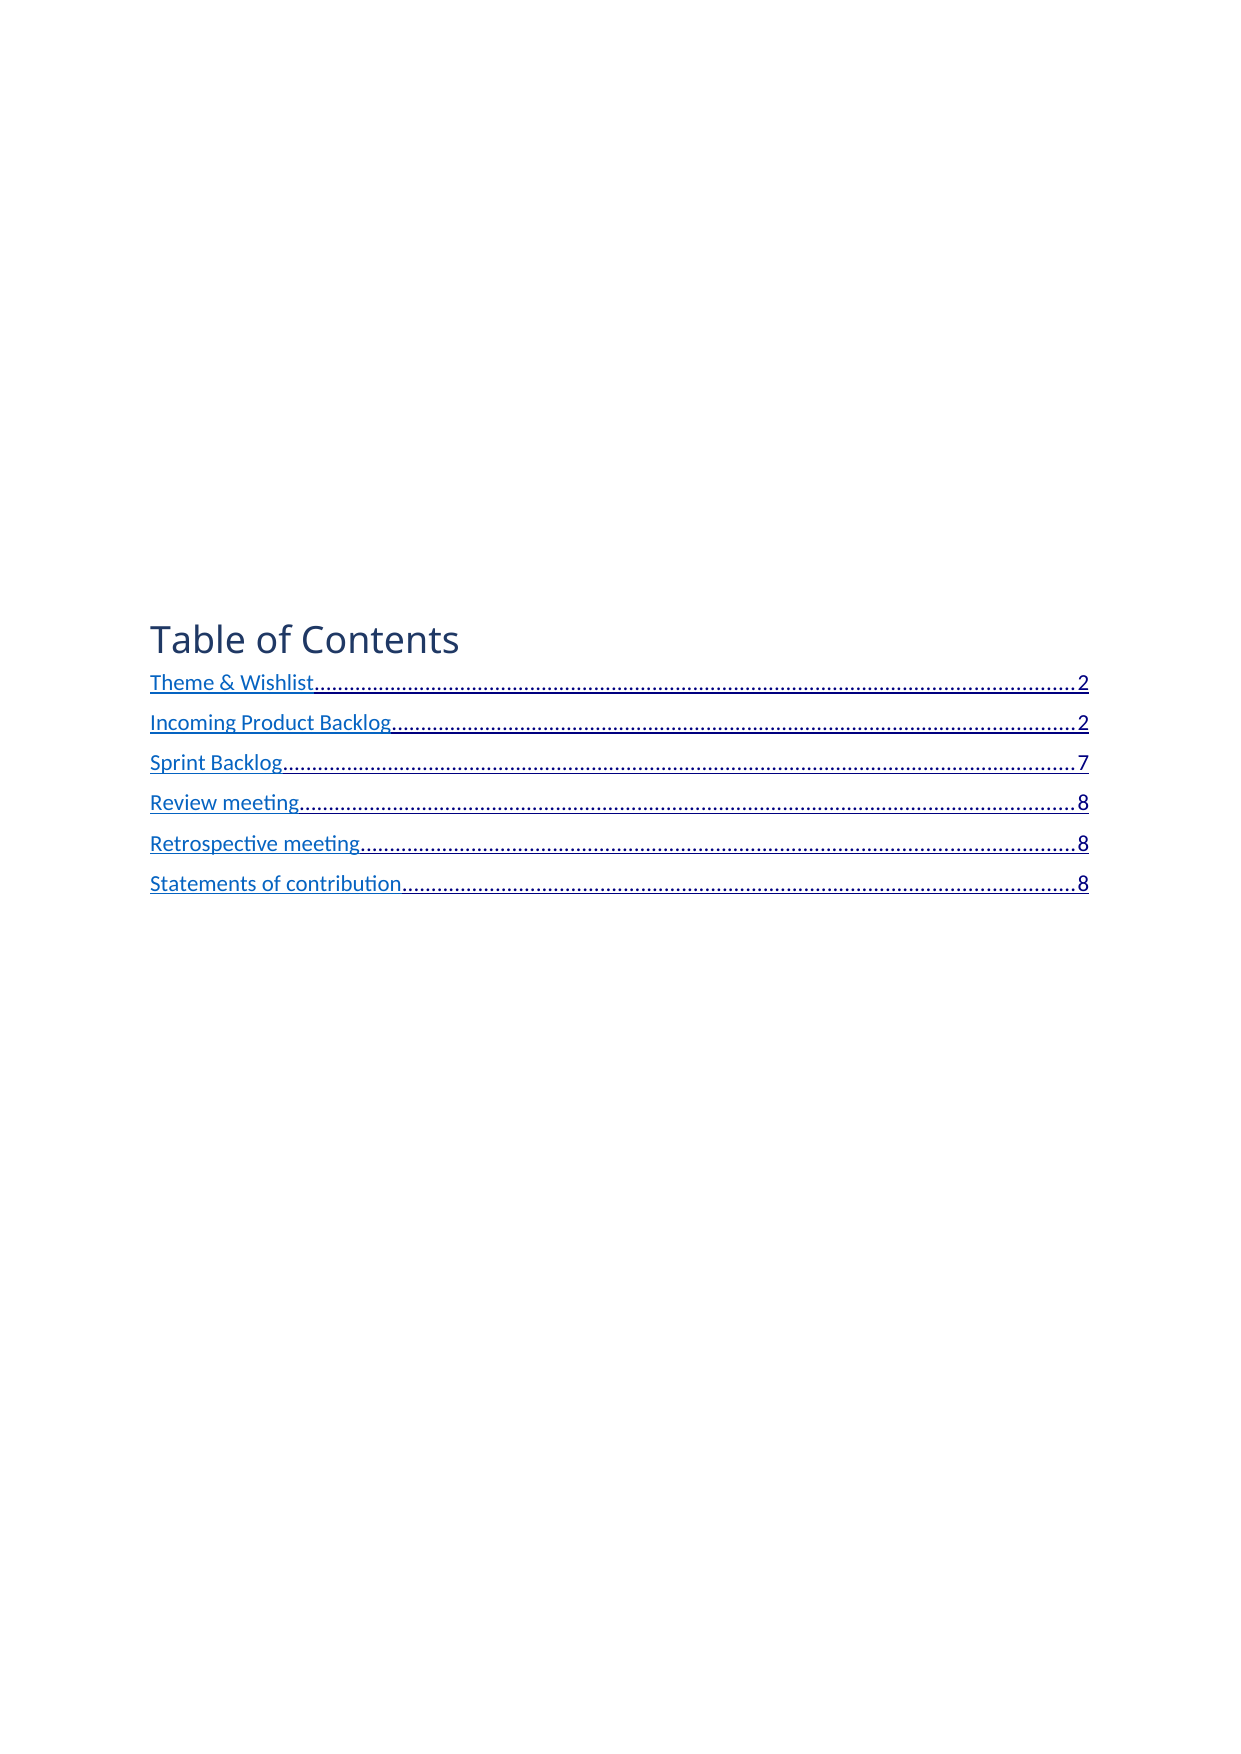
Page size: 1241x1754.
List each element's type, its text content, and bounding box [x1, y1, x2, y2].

subtitle Table of Contents [150, 613, 1090, 664]
text Sprint Backlog 7 [150, 748, 1090, 776]
text Theme & Wishlist 2 [150, 668, 1090, 696]
text Incoming Product Backlog 2 [150, 708, 1090, 736]
text Retrospective meeting 8 [150, 829, 1090, 857]
text Review meeting 8 [150, 788, 1090, 817]
text Statements of contribution 8 [150, 869, 1090, 897]
